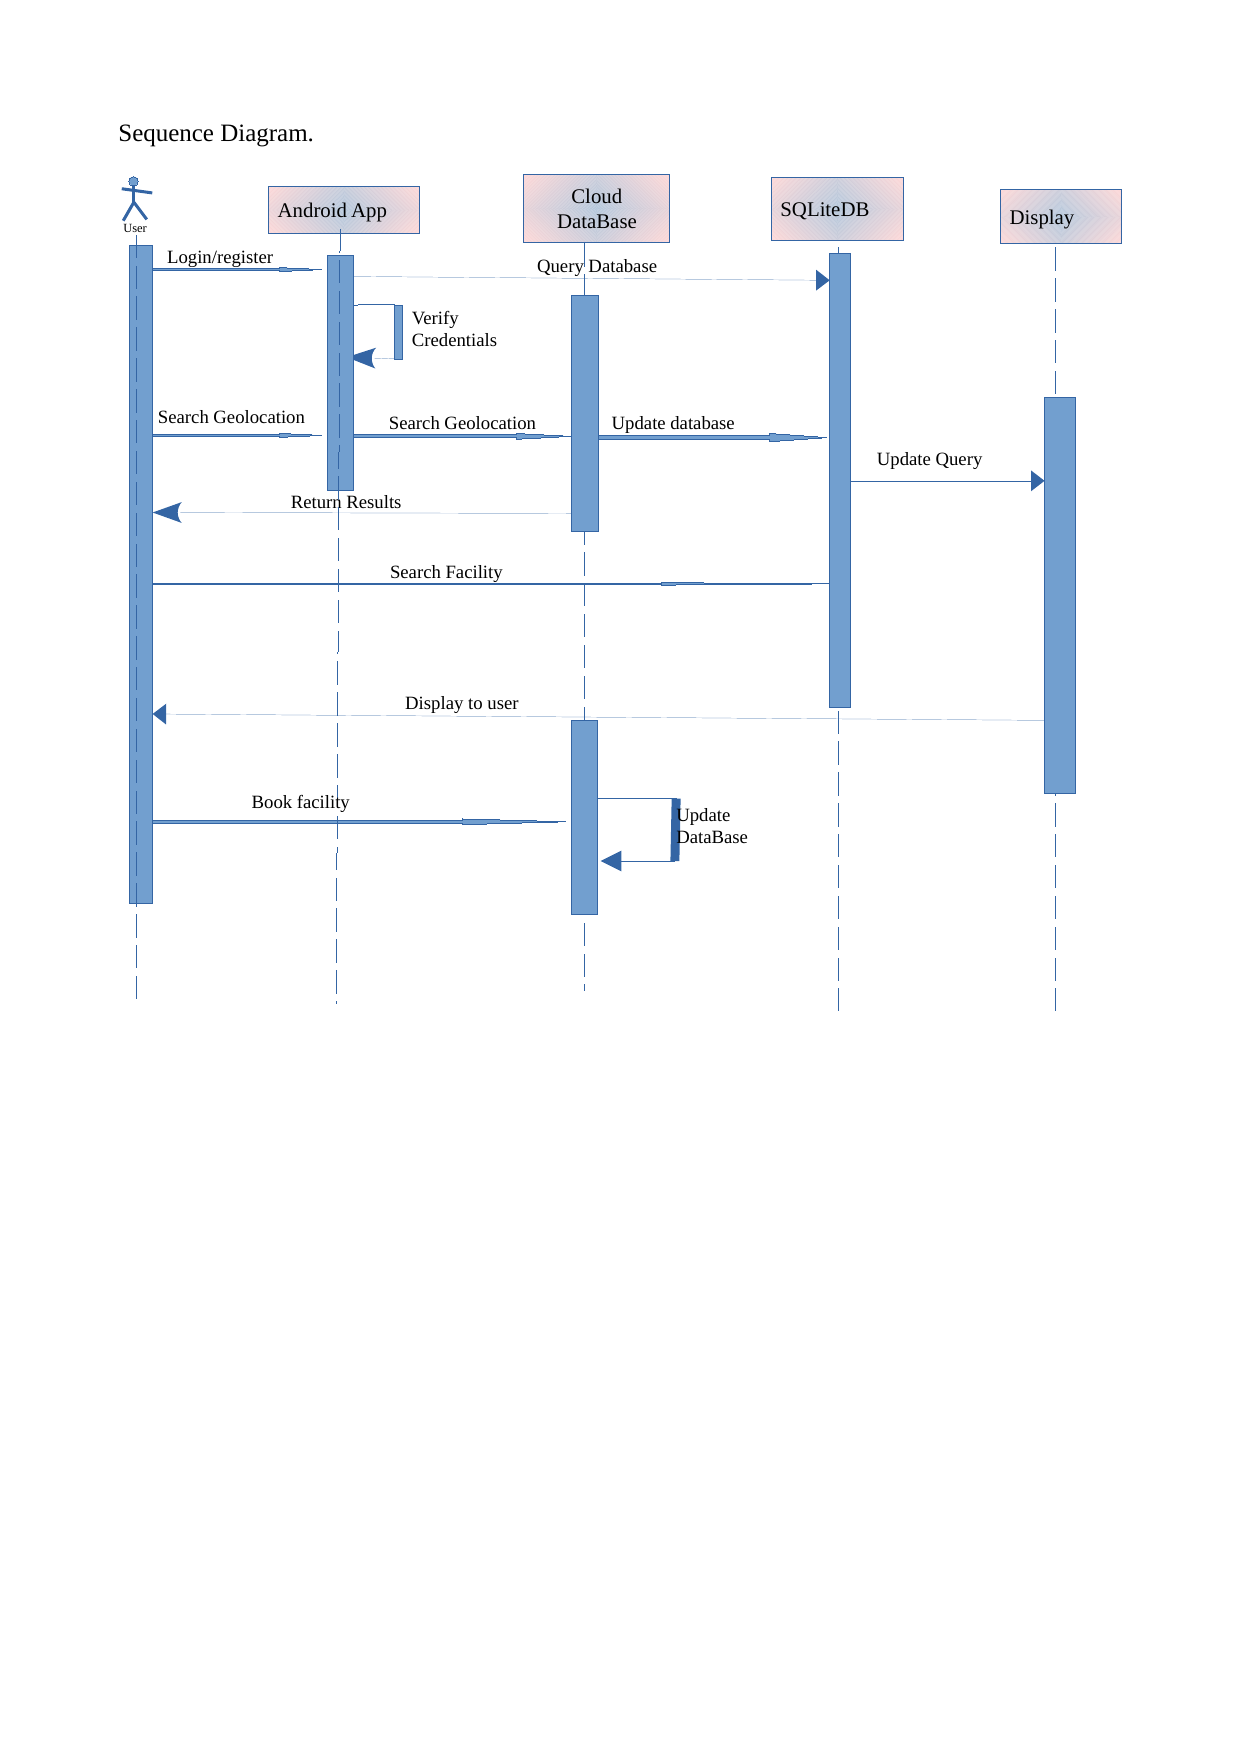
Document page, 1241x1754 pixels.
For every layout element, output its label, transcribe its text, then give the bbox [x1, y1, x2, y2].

text Display [1009, 205, 1113, 229]
text ­ [118, 176, 132, 204]
text ­ [135, 176, 523, 204]
text Sequence Diagram. [118, 118, 1122, 147]
text SQLiteDB [780, 197, 895, 221]
text Android App [277, 198, 410, 222]
text ­ [670, 176, 1122, 204]
text Cloud DataBase [533, 184, 661, 233]
